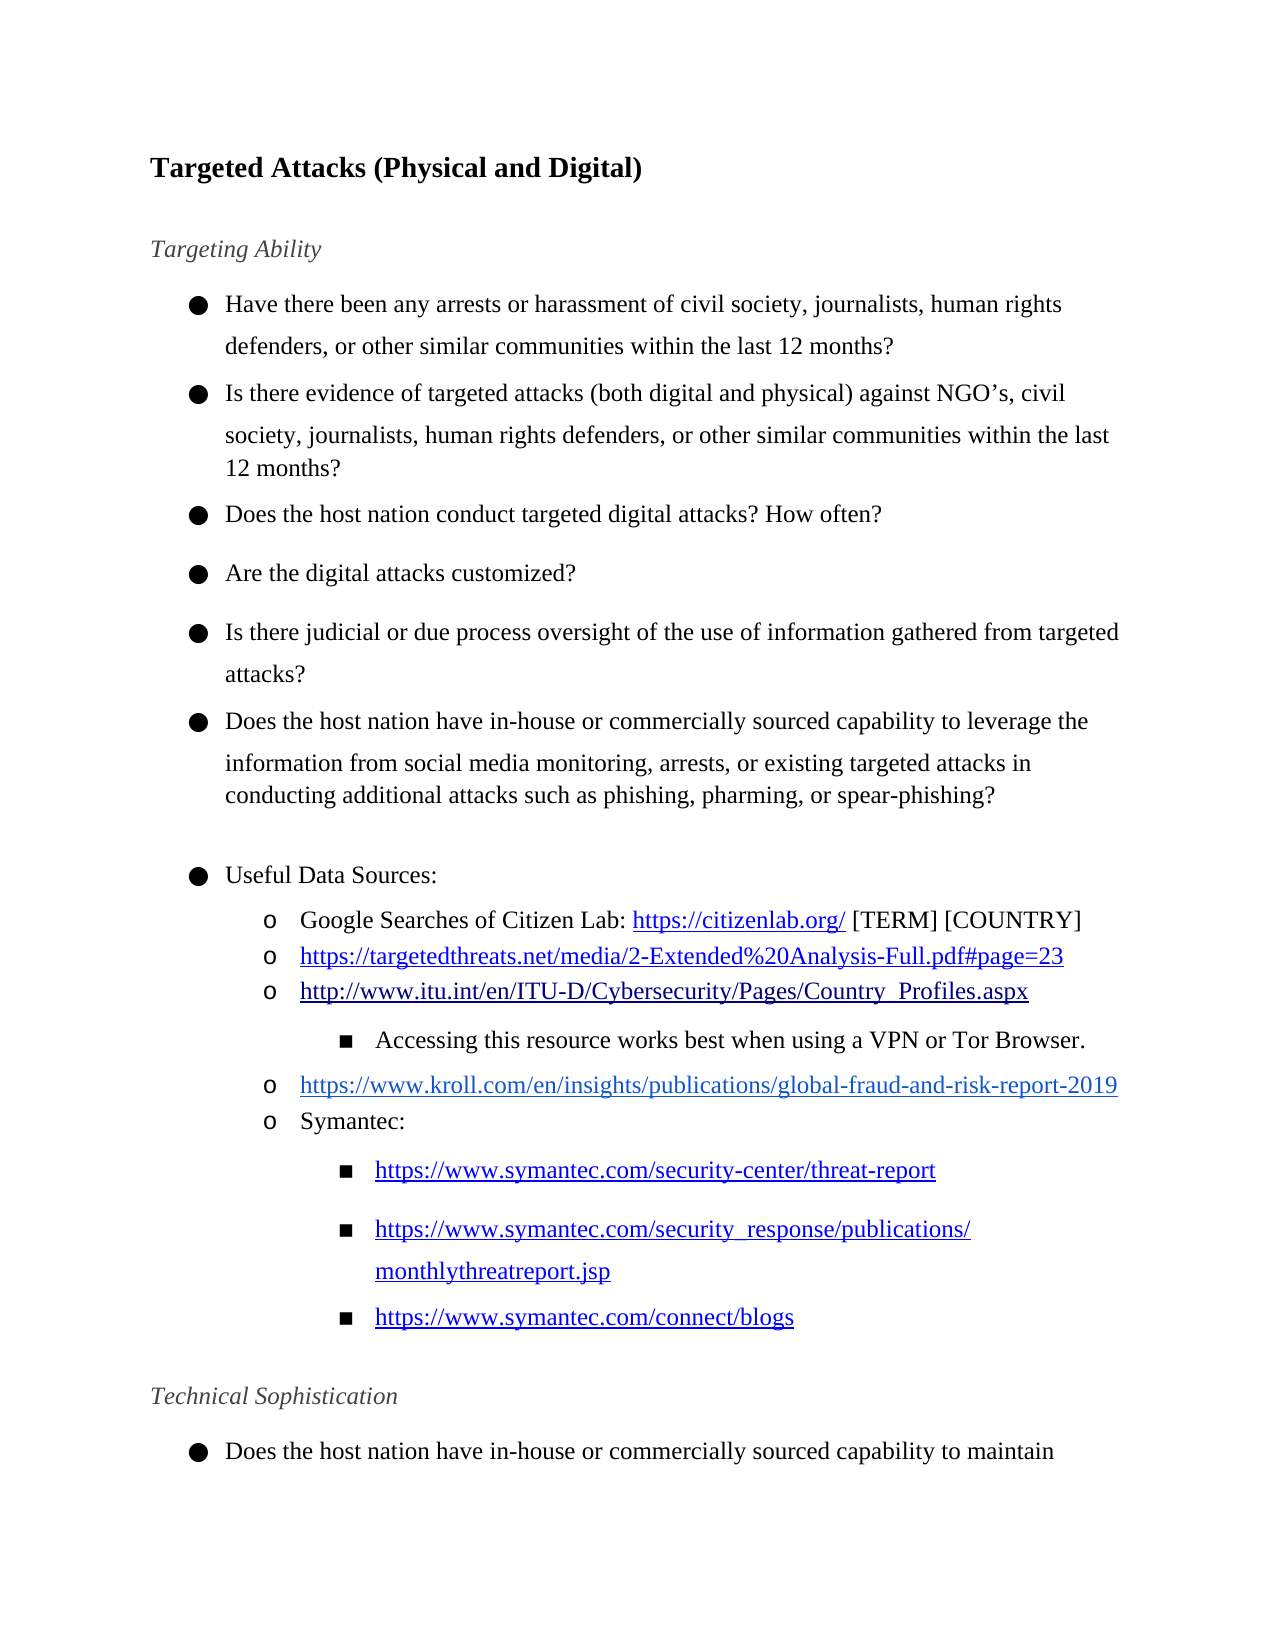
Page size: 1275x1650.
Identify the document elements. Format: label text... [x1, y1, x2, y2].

list Is there judicial or due process oversight of the use of information gathered from targeted attacks? [187, 603, 1125, 688]
list http://www.itu.int/en/ITU-D/Cybersecurity/Pages/Country_Profiles.aspx [262, 976, 1125, 1007]
list https://www.symantec.com/connect/blogs [337, 1289, 1125, 1340]
list https://www.symantec.com/security-center/threat-report [337, 1141, 1125, 1193]
list Symantec: [262, 1106, 1125, 1137]
list Accessing this resource works best when using a VPN or Tor Browser. [337, 1012, 1125, 1063]
subtitle Targeting Ability [150, 234, 1125, 263]
list Useful Data Sources: [187, 847, 1125, 898]
list Does the host nation have in-house or commercially sourced capability to maintain [187, 1422, 1125, 1474]
list Does the host nation have in-house or commercially sourced capability to leverage the information from social media monitoring, arrests, or existing targeted attacks in conducting additional attacks such as phishing, pharming, or spear-phishing? [187, 692, 1125, 809]
list Are the digital attacks customized? [187, 545, 1125, 596]
subtitle Targeted Attacks (Physical and Digital) [150, 150, 1125, 183]
list Have there been any arrests or harassment of civil society, journalists, human rights defenders, or other similar communities within the last 12 months? [187, 276, 1125, 360]
list Google Searches of Citizen Lab: https://citizenlab.org/ [TERM] [COUNTRY] [262, 906, 1125, 936]
subtitle Technical Sophistication [150, 1381, 1125, 1410]
list https://www.kroll.com/en/insights/publications/global-fraud-and-risk-report-2019 [262, 1071, 1125, 1101]
list https://www.symantec.com/security_response/publications/monthlythreatreport.jsp [337, 1200, 1125, 1284]
list https://targetedthreats.net/media/2-Extended%20Analysis-Full.pdf#page=23 [262, 941, 1125, 972]
list Does the host nation conduct targeted digital attacks? How often? [187, 486, 1125, 537]
list Is there evidence of targeted attacks (both digital and physical) against NGO’s, civil society, journalists, human rights defenders, or other similar communities within the last 12 months? [187, 364, 1125, 482]
